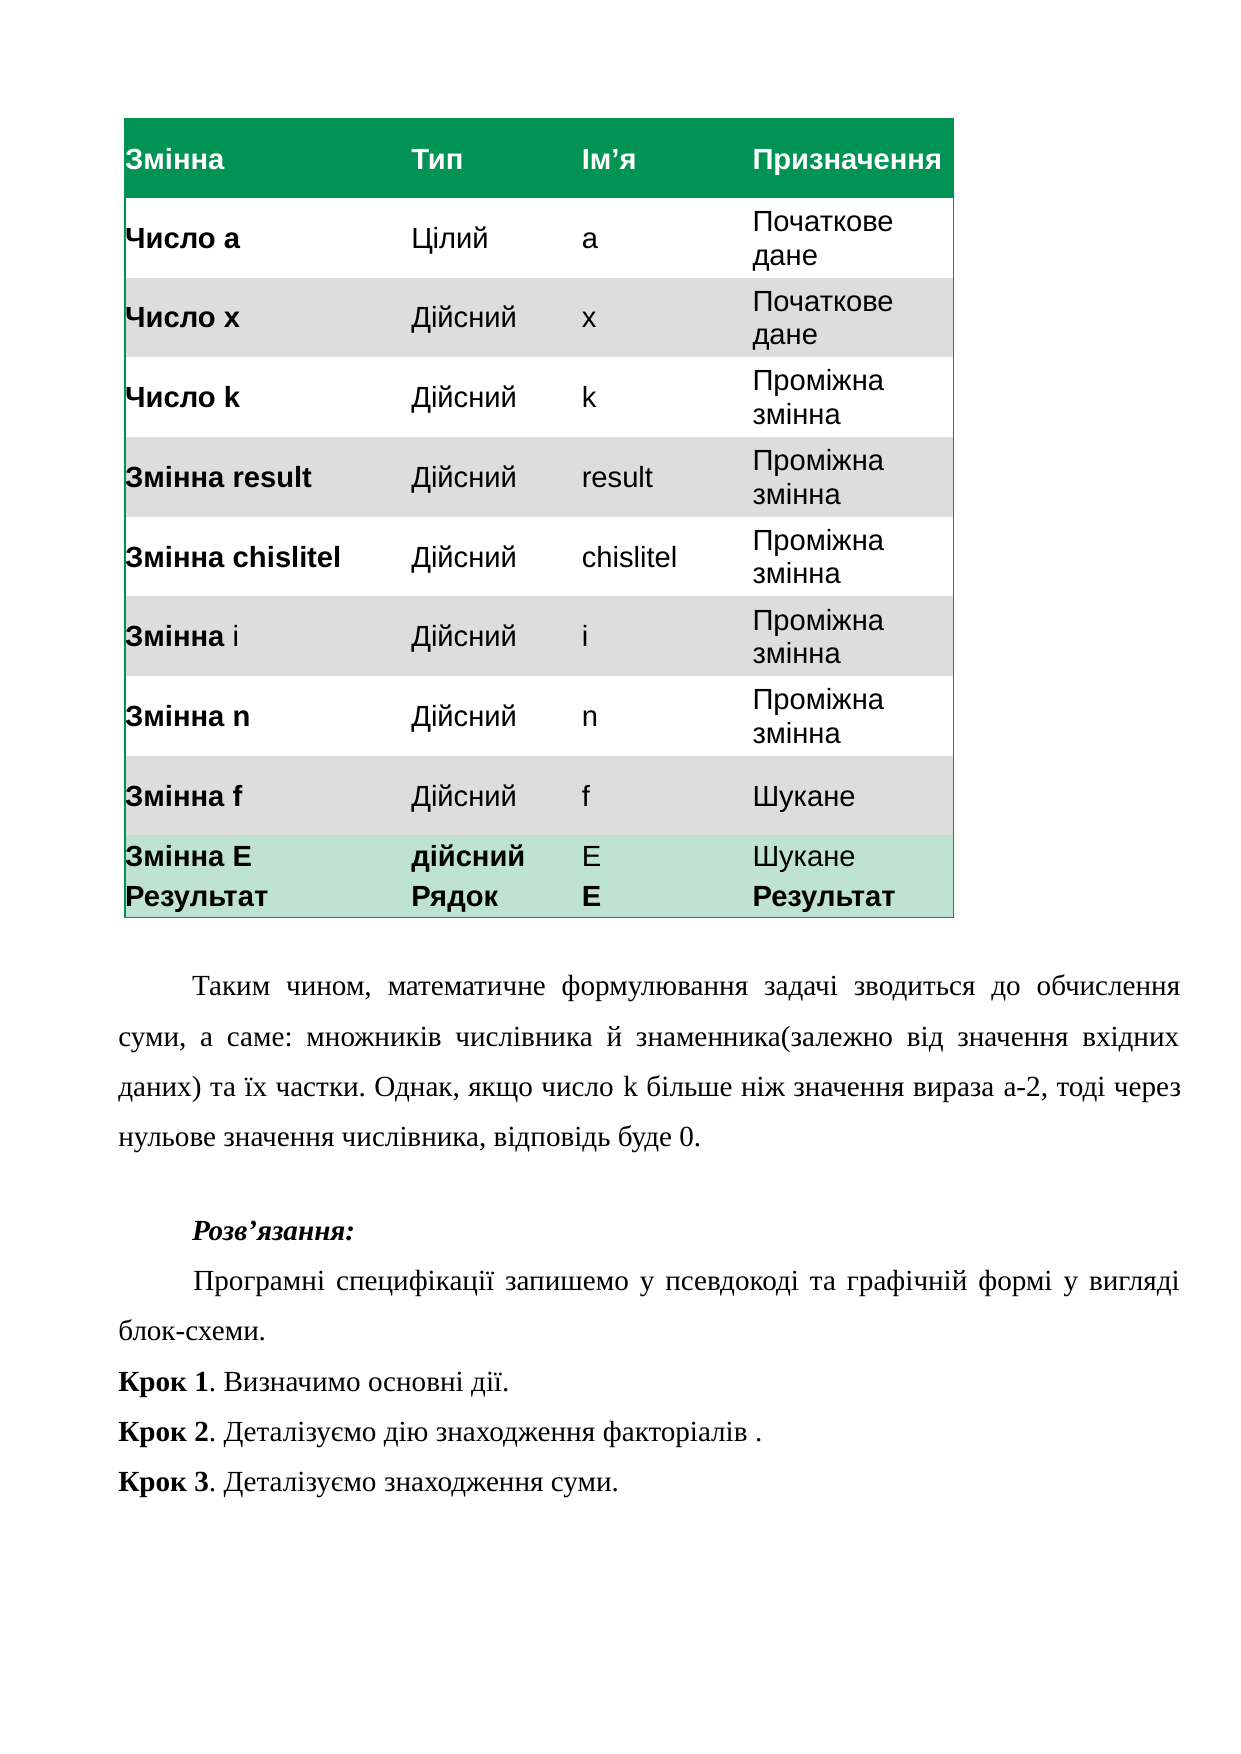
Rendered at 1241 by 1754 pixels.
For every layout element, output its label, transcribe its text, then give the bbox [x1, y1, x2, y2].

table_cell Дійсний [411, 278, 582, 357]
table_cell Проміжна змінна [752, 517, 953, 596]
table_cell Проміжна змінна [752, 596, 953, 676]
table_cell Число k [126, 357, 411, 437]
table_cell Е [582, 876, 752, 917]
table_cell х [582, 278, 752, 357]
table_cell a [582, 198, 752, 277]
table_cell Дійсний [411, 357, 582, 437]
table_cell Дійсний [411, 596, 582, 676]
table_cell Дійсний [411, 437, 582, 517]
table_cell Цілий [411, 198, 582, 277]
table_cell Змінна result [126, 437, 411, 517]
table_cell дійсний [411, 835, 582, 876]
table_cell E [582, 835, 752, 876]
table_cell Число х [126, 278, 411, 357]
table_header Змінна [126, 120, 411, 198]
text Крок 2. Деталізуємо дію знаходження факторіалів . [118, 1414, 1181, 1448]
text Розв’язання: [118, 1213, 1181, 1246]
table_cell Змінна f [126, 756, 411, 835]
table_cell f [582, 756, 752, 835]
table_cell k [582, 357, 752, 437]
table_header Тип [411, 120, 582, 198]
table_cell result [582, 437, 752, 517]
table_cell Змінна n [126, 676, 411, 756]
table_cell Дійсний [411, 676, 582, 756]
table_cell Рядок [411, 876, 582, 917]
table_cell Дійсний [411, 517, 582, 596]
table_cell Проміжна змінна [752, 676, 953, 756]
table_cell Змінна E [126, 835, 411, 876]
table_cell Змінна і [126, 596, 411, 676]
table_cell n [582, 676, 752, 756]
table_cell Шукане [752, 756, 953, 835]
table_header Призначення [752, 120, 953, 198]
table_cell Початкове дане [752, 198, 953, 277]
table_cell Проміжна змінна [752, 357, 953, 437]
table_cell chislitel [582, 517, 752, 596]
table_cell Число а [126, 198, 411, 277]
table_cell Проміжна змінна [752, 437, 953, 517]
list Програмні специфікації запишемо у псевдокоді та графічній формі у вигляді блок-схеми. [118, 1263, 1181, 1347]
table_cell i [582, 596, 752, 676]
table_cell Початкове дане [752, 278, 953, 357]
text Крок 3. Деталізуємо знаходження суми. [118, 1464, 1181, 1498]
text Таким чином, математичне формулювання задачі зводиться до обчислення суми, а саме: множників числівника й знаменника(залежно від значення вхідних даних) та їх частки. Однак, якщо число k більше ніж значення вираза а-2, тоді через нульове значення числівника, відповідь буде 0. [118, 968, 1181, 1153]
table_header Ім’я [582, 120, 752, 198]
table_cell Шукане [752, 835, 953, 876]
table_cell Результат [752, 876, 953, 917]
text Крок 1. Визначимо основні дії. [118, 1364, 1181, 1397]
table_cell Дійсний [411, 756, 582, 835]
table_cell Змінна chіslitel [126, 517, 411, 596]
table_cell Результат [126, 876, 411, 917]
